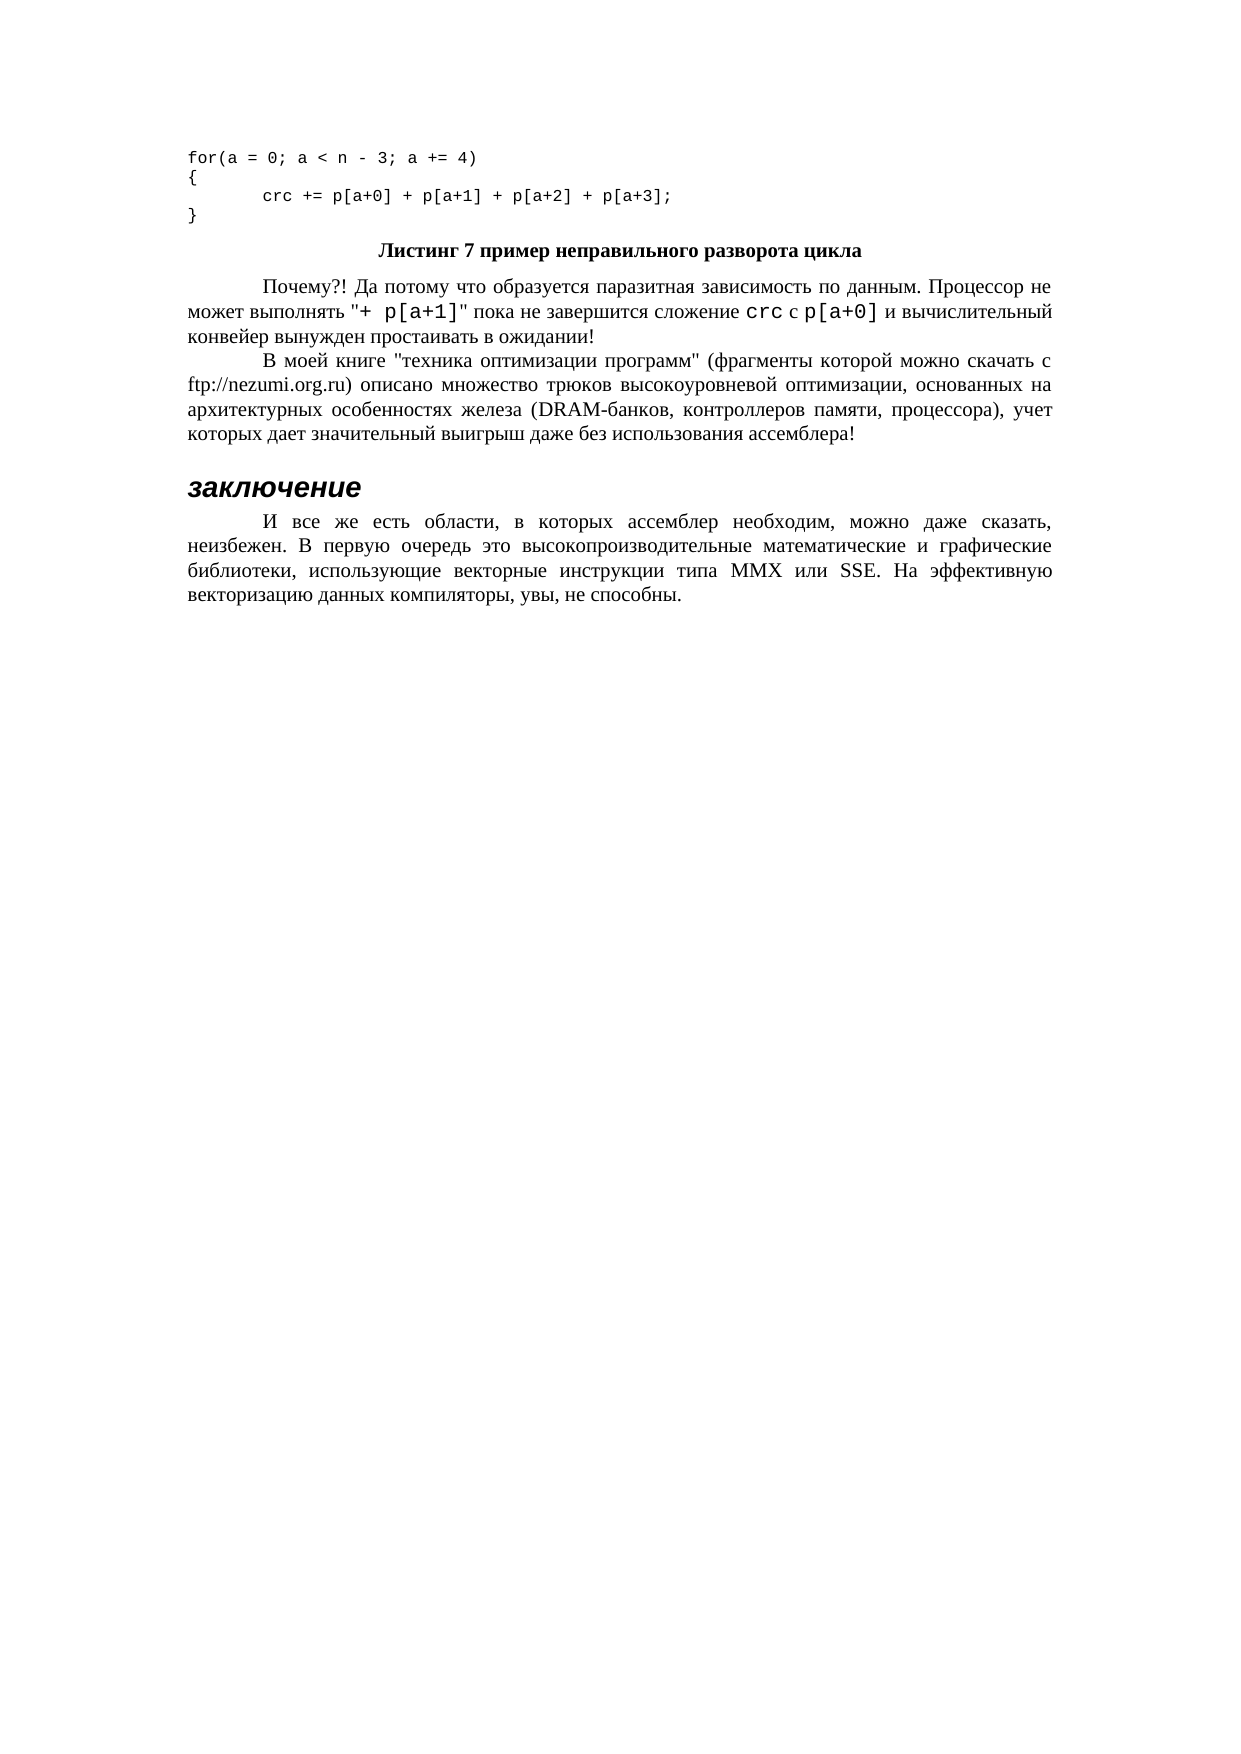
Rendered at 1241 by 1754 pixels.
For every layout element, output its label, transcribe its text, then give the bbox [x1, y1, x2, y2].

text { [187, 169, 1053, 188]
text Листинг 7 пример неправильного разворота цикла [187, 238, 1053, 262]
text И все же есть области, в которых ассемблер необходим, можно даже сказать, неизбежен. В первую очередь это высокопроизводительные математические и графические библиотеки, использующие векторные инструкции типа MMX или SSE. На эффективную векторизацию данных компиляторы, увы, не способны. [187, 509, 1053, 606]
subtitle заключение [187, 469, 1053, 503]
text Почему?! Да потому что образуется паразитная зависимость по данным. Процессор не может выполнять "+ p[a+1]" пока не завершится сложение crc с p[a+0] и вычислительный конвейер вынужден простаивать в ожидании! [187, 274, 1053, 348]
text } [187, 207, 1053, 225]
text crc += p[a+0] + p[a+1] + p[a+2] + p[a+3]; [187, 188, 1053, 207]
text for(a = 0; a < n - 3; a += 4) [187, 150, 1053, 169]
text В моей книге "техника оптимизации программ" (фрагменты которой можно скачать с ftp://nezumi.org.ru) описано множество трюков высокоуровневой оптимизации, основанных на архитектурных особенностях железа (DRAM-банков, контроллеров памяти, процессора), учет которых дает значительный выигрыш даже без использования ассемблера! [187, 348, 1053, 444]
